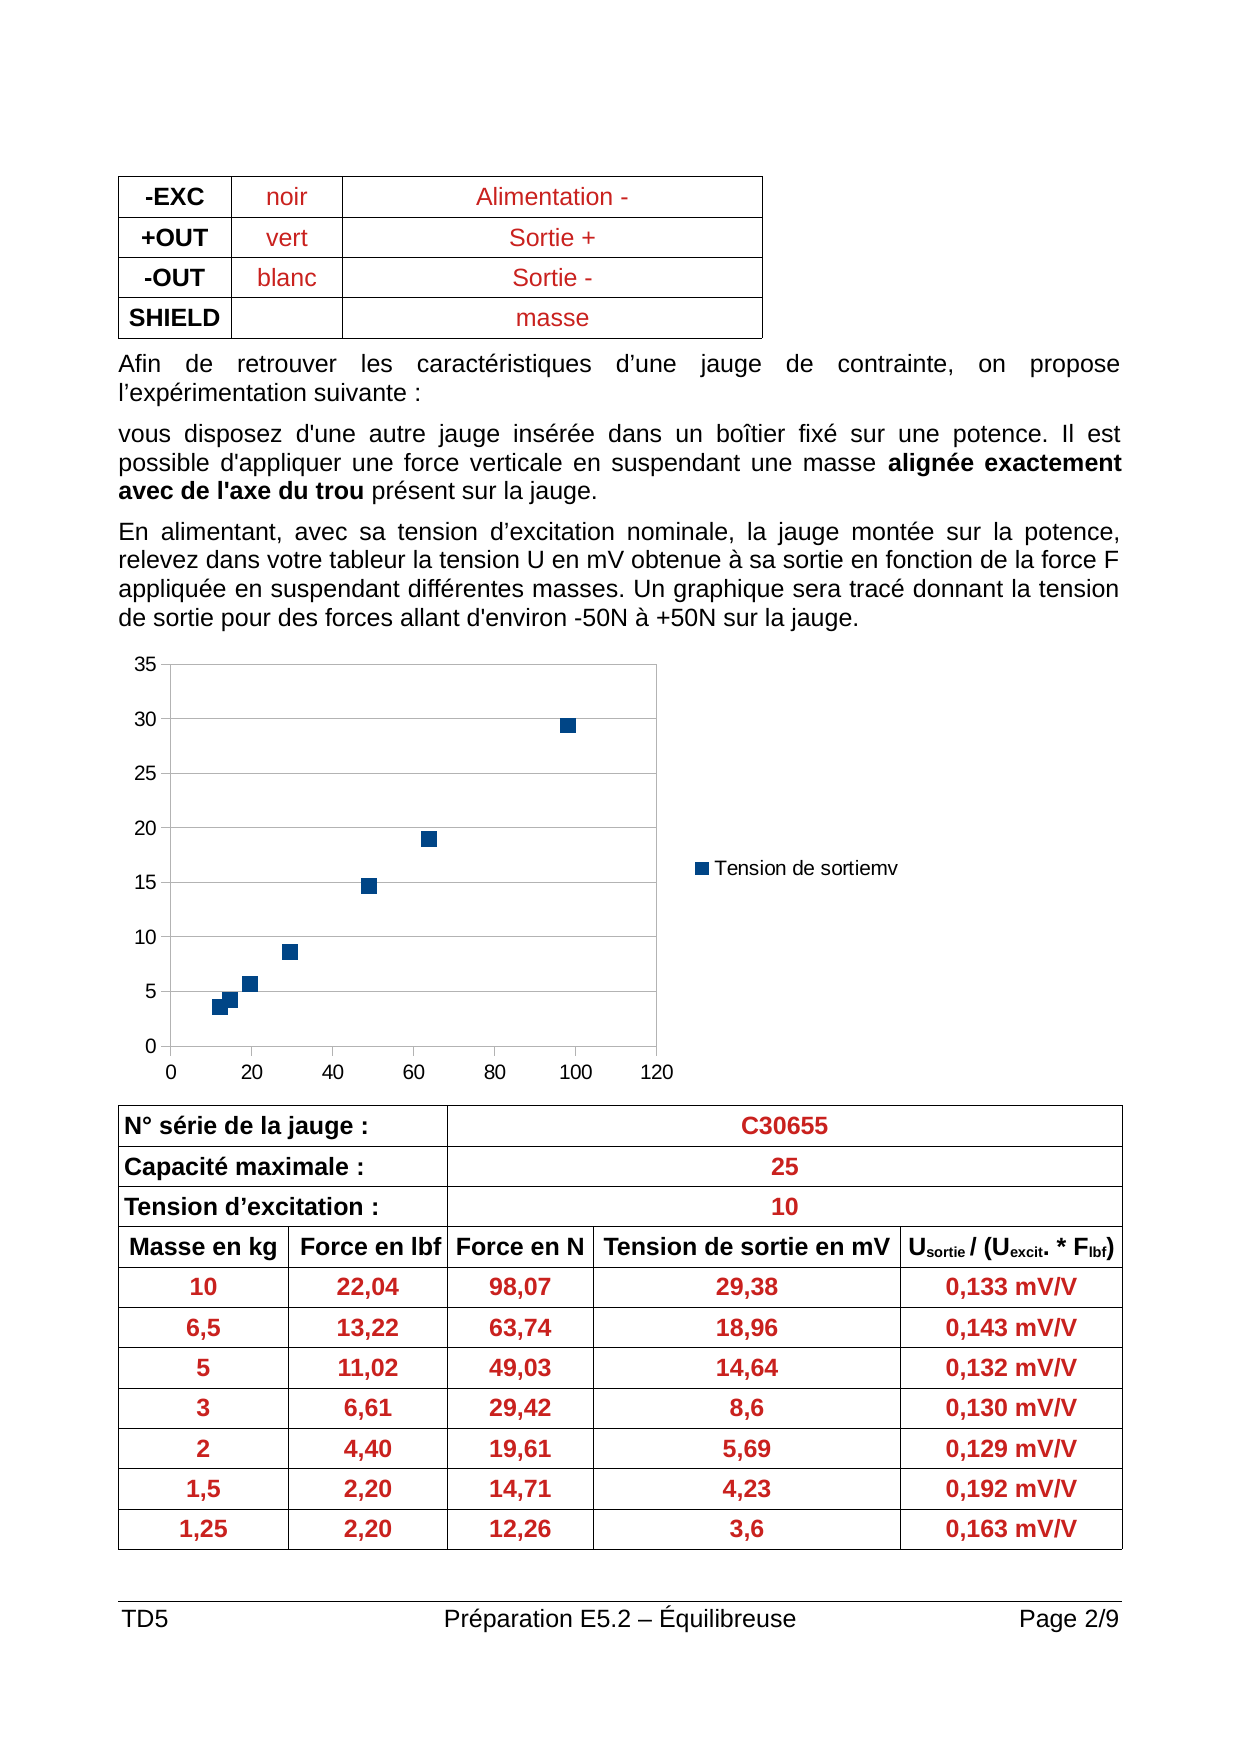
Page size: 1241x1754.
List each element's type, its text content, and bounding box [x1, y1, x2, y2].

text En alimentant, avec sa tension d’excitation nominale, la jauge montée sur la potence, relevez dans votre tableur la tension U en mV obtenue à sa sortie en fonction de la force F appliquée en suspendant différentes masses. Un graphique sera tracé donnant la tension de sortie pour des forces allant d'environ -50N à +50N sur la jauge. [118, 517, 1122, 632]
table_cell +OUT [119, 218, 231, 257]
table_cell 1,25 [119, 1510, 288, 1549]
table_header N° série de la jauge : [119, 1106, 447, 1146]
table_cell 0,129 mV/V [901, 1429, 1122, 1468]
table_cell 18,96 [594, 1308, 900, 1347]
table_cell 13,22 [289, 1308, 447, 1347]
table_cell Alimentation - [343, 177, 762, 217]
table_cell Sortie - [343, 258, 762, 297]
table_cell 3,6 [594, 1510, 900, 1549]
table_cell Capacité maximale : [119, 1147, 447, 1186]
table_cell 1,5 [119, 1469, 288, 1508]
table_cell -EXC [119, 177, 231, 217]
table_cell 4,23 [594, 1469, 900, 1508]
table_cell 5,69 [594, 1429, 900, 1468]
table_cell 4,40 [289, 1429, 447, 1468]
table_cell 49,03 [448, 1348, 593, 1387]
table_cell 2,20 [289, 1469, 447, 1508]
text vous disposez d'une autre jauge insérée dans un boîtier fixé sur une potence. Il est possible d'appliquer une force verticale en suspendant une masse alignée exactement avec de l'axe du trou présent sur la jauge. [118, 419, 1122, 505]
table_cell 3 [119, 1389, 288, 1428]
table_cell Masse en kg [119, 1227, 288, 1267]
table_cell 0,143 mV/V [901, 1308, 1122, 1347]
table_cell 11,02 [289, 1348, 447, 1387]
table_cell masse [343, 298, 762, 338]
table_cell 10 [448, 1187, 1122, 1226]
table_cell 2 [119, 1429, 288, 1468]
table_cell 5 [119, 1348, 288, 1387]
table_cell 19,61 [448, 1429, 593, 1468]
table_cell Sortie + [343, 218, 762, 257]
table_cell noir [232, 177, 342, 217]
table_cell 6,5 [119, 1308, 288, 1347]
table_cell 25 [448, 1147, 1122, 1186]
table_cell 98,07 [448, 1268, 593, 1307]
table_cell 14,71 [448, 1469, 593, 1508]
table_cell 29,38 [594, 1268, 900, 1307]
table_cell [232, 298, 342, 338]
table_cell Usortie / (Uexcit. * Flbf) [901, 1227, 1122, 1267]
text Afin de retrouver les caractéristiques d’une jauge de contrainte, on propose l’expérimentation suivante : [118, 349, 1122, 407]
table_cell 63,74 [448, 1308, 593, 1347]
table_cell Force en N [448, 1227, 593, 1267]
table_cell 8,6 [594, 1389, 900, 1428]
table_cell 0,130 mV/V [901, 1389, 1122, 1428]
table_cell 0,132 mV/V [901, 1348, 1122, 1387]
table_cell 29,42 [448, 1389, 593, 1428]
table_cell Tension de sortie en mV [594, 1227, 900, 1267]
table_cell 14,64 [594, 1348, 900, 1387]
table_cell Tension d’excitation : [119, 1187, 447, 1226]
table_cell 6,61 [289, 1389, 447, 1428]
table_cell 2,20 [289, 1510, 447, 1549]
table_cell -OUT [119, 258, 231, 297]
table_cell vert [232, 218, 342, 257]
table_cell SHIELD [119, 298, 231, 338]
table_cell Force en lbf [289, 1227, 447, 1267]
table_cell 0,163 mV/V [901, 1510, 1122, 1549]
table_cell 0,133 mV/V [901, 1268, 1122, 1307]
table_cell 12,26 [448, 1510, 593, 1549]
table_cell 0,192 mV/V [901, 1469, 1122, 1508]
table_cell blanc [232, 258, 342, 297]
table_cell 22,04 [289, 1268, 447, 1307]
table_cell 10 [119, 1268, 288, 1307]
table_header C30655 [448, 1106, 1122, 1146]
